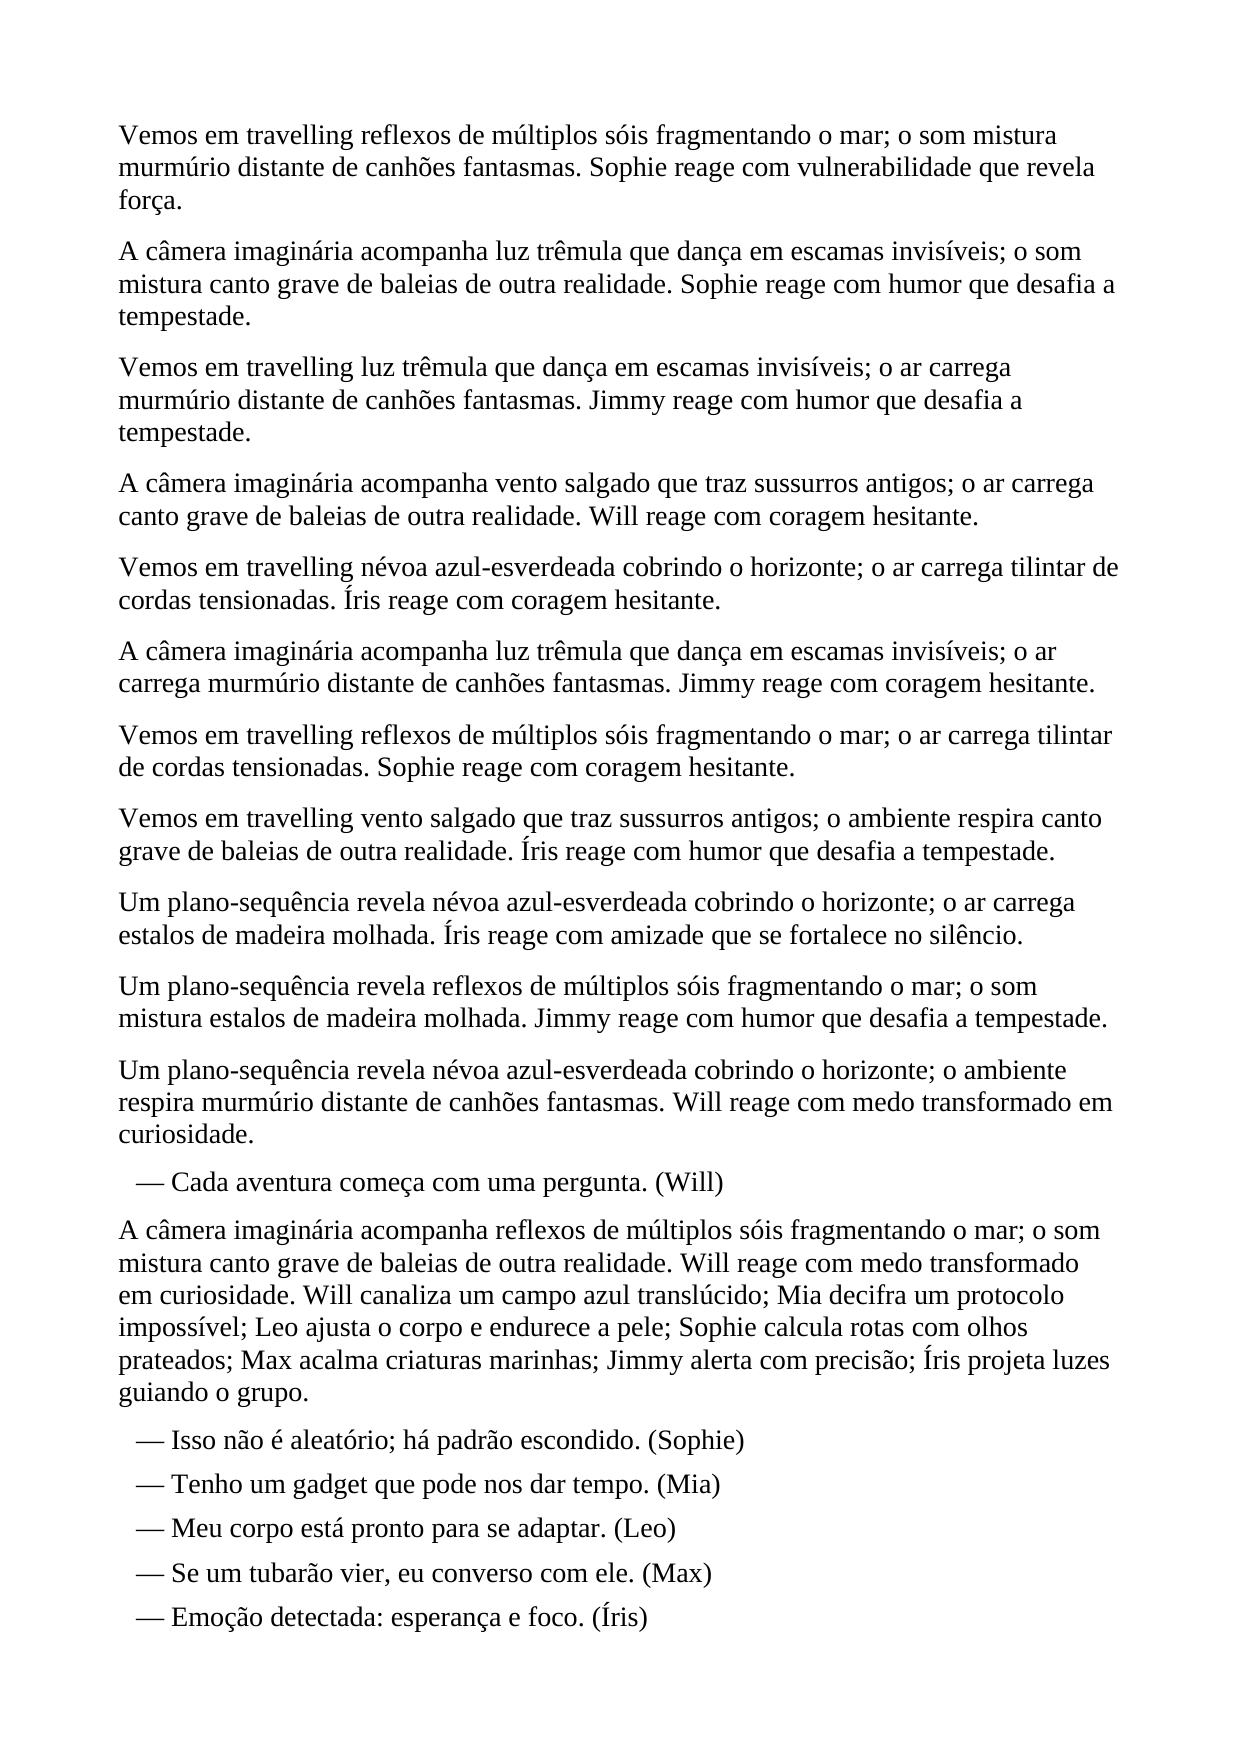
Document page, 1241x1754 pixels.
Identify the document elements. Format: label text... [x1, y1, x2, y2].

text A câmera imaginária acompanha vento salgado que traz sussurros antigos; o ar carrega canto grave de baleias de outra realidade. Will reage com coragem hesitante. [118, 467, 1122, 531]
text — Emoção detectada: esperança e foco. (Íris) [118, 1600, 1122, 1632]
text Vemos em travelling reflexos de múltiplos sóis fragmentando o mar; o som mistura murmúrio distante de canhões fantasmas. Sophie reage com vulnerabilidade que revela força. [118, 118, 1122, 215]
text Um plano-sequência revela névoa azul-esverdeada cobrindo o horizonte; o ar carrega estalos de madeira molhada. Íris reage com amizade que se fortalece no silêncio. [118, 885, 1122, 950]
text — Isso não é aleatório; há padrão escondido. (Sophie) [118, 1423, 1122, 1455]
text A câmera imaginária acompanha luz trêmula que dança em escamas invisíveis; o ar carrega murmúrio distante de canhões fantasmas. Jimmy reage com coragem hesitante. [118, 634, 1122, 699]
text — Meu corpo está pronto para se adaptar. (Leo) [118, 1512, 1122, 1544]
text — Cada aventura começa com uma pergunta. (Will) [118, 1165, 1122, 1198]
text — Tenho um gadget que pode nos dar tempo. (Mia) [118, 1467, 1122, 1500]
text Vemos em travelling névoa azul-esverdeada cobrindo o horizonte; o ar carrega tilintar de cordas tensionadas. Íris reage com coragem hesitante. [118, 550, 1122, 615]
text Um plano-sequência revela névoa azul-esverdeada cobrindo o horizonte; o ambiente respira murmúrio distante de canhões fantasmas. Will reage com medo transformado em curiosidade. [118, 1053, 1122, 1150]
text Vemos em travelling luz trêmula que dança em escamas invisíveis; o ar carrega murmúrio distante de canhões fantasmas. Jimmy reage com humor que desafia a tempestade. [118, 350, 1122, 448]
text A câmera imaginária acompanha luz trêmula que dança em escamas invisíveis; o som mistura canto grave de baleias de outra realidade. Sophie reage com humor que desafia a tempestade. [118, 234, 1122, 331]
text — Se um tubarão vier, eu converso com ele. (Max) [118, 1556, 1122, 1588]
text Vemos em travelling vento salgado que traz sussurros antigos; o ambiente respira canto grave de baleias de outra realidade. Íris reage com humor que desafia a tempestade. [118, 802, 1122, 866]
text Vemos em travelling reflexos de múltiplos sóis fragmentando o mar; o ar carrega tilintar de cordas tensionadas. Sophie reage com coragem hesitante. [118, 718, 1122, 783]
text Um plano-sequência revela reflexos de múltiplos sóis fragmentando o mar; o som mistura estalos de madeira molhada. Jimmy reage com humor que desafia a tempestade. [118, 969, 1122, 1034]
text A câmera imaginária acompanha reflexos de múltiplos sóis fragmentando o mar; o som mistura canto grave de baleias de outra realidade. Will reage com medo transformado em curiosidade. Will canaliza um campo azul translúcido; Mia decifra um protocolo impossível; Leo ajusta o corpo e endurece a pele; Sophie calcula rotas com olhos prateados; Max acalma criaturas marinhas; Jimmy alerta com precisão; Íris projeta luzes guiando o grupo. [118, 1213, 1122, 1408]
